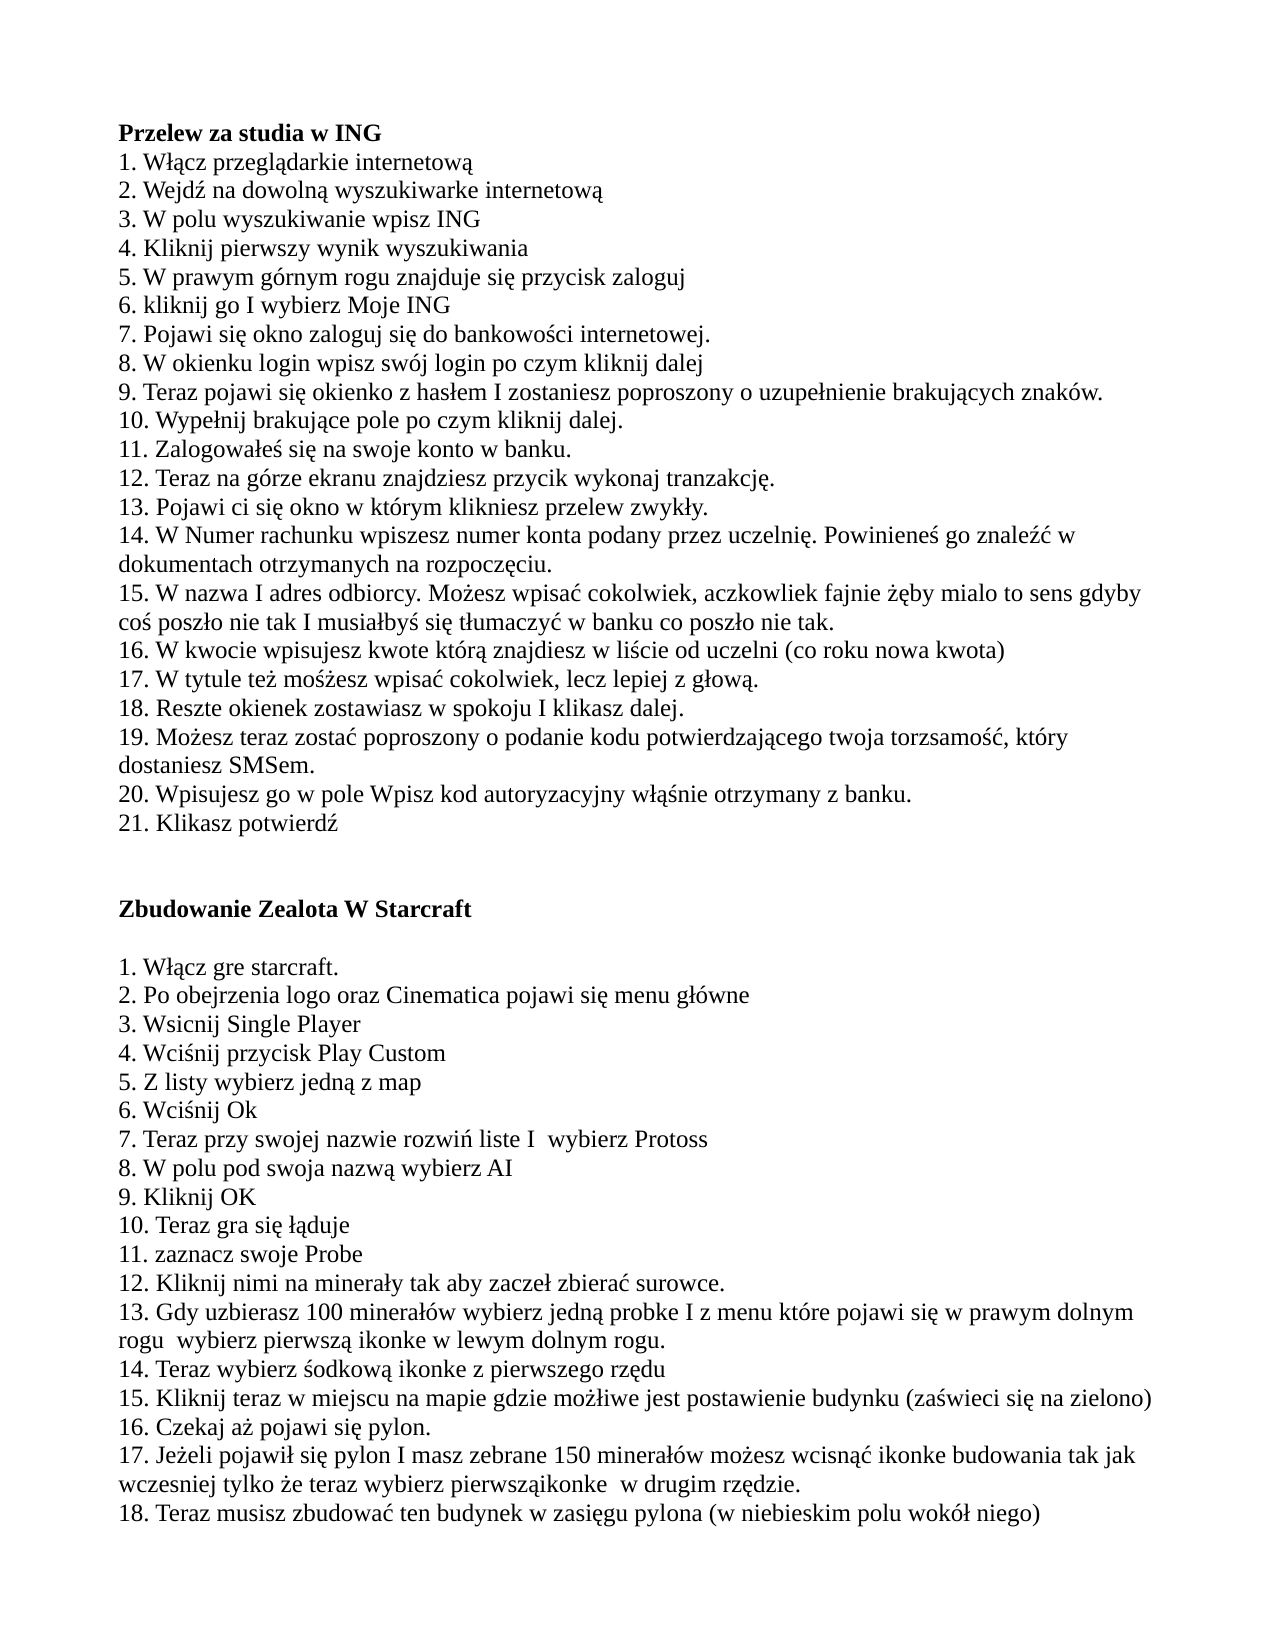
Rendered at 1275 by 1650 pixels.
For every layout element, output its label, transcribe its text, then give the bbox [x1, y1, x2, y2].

text 12. Teraz na górze ekranu znajdziesz przycik wykonaj tranzakcję. [118, 463, 1157, 492]
text 14. Teraz wybierz śodkową ikonke z pierwszego rzędu [118, 1354, 1157, 1383]
text 2. Po obejrzenia logo oraz Cinematica pojawi się menu główne [118, 981, 1157, 1009]
text 17. Jeżeli pojawił się pylon I masz zebrane 150 minerałów możesz wcisnąć ikonke budowania tak jak wczesniej tylko że teraz wybierz pierwsząikonke w drugim rzędzie. [118, 1441, 1157, 1498]
text 9. Kliknij OK [118, 1182, 1157, 1211]
text Zbudowanie Zealota W Starcraft [118, 894, 1157, 923]
text 18. Reszte okienek zostawiasz w spokoju I klikasz dalej. [118, 693, 1157, 722]
text 7. Pojawi się okno zaloguj się do bankowości internetowej. [118, 319, 1157, 348]
text 5. Z listy wybierz jedną z map [118, 1067, 1157, 1096]
text 10. Teraz gra się łąduje [118, 1211, 1157, 1239]
text 7. Teraz przy swojej nazwie rozwiń liste I wybierz Protoss [118, 1124, 1157, 1153]
text 13. Pojawi ci się okno w którym klikniesz przelew zwykły. [118, 492, 1157, 521]
text 16. Czekaj aż pojawi się pylon. [118, 1412, 1157, 1441]
text 9. Teraz pojawi się okienko z hasłem I zostaniesz poproszony o uzupełnienie brakujących znaków. [118, 377, 1157, 406]
text 10. Wypełnij brakujące pole po czym kliknij dalej. [118, 406, 1157, 434]
text 1. Włącz przeglądarkie internetową [118, 147, 1157, 176]
text 12. Kliknij nimi na minerały tak aby zaczeł zbierać surowce. [118, 1268, 1157, 1297]
text 5. W prawym górnym rogu znajduje się przycisk zaloguj [118, 262, 1157, 291]
text 2. Wejdź na dowolną wyszukiwarke internetową [118, 176, 1157, 204]
text 13. Gdy uzbierasz 100 minerałów wybierz jedną probke I z menu które pojawi się w prawym dolnym rogu wybierz pierwszą ikonke w lewym dolnym rogu. [118, 1297, 1157, 1354]
text 4. Wciśnij przycisk Play Custom [118, 1038, 1157, 1067]
text 21. Klikasz potwierdź [118, 808, 1157, 837]
text 4. Kliknij pierwszy wynik wyszukiwania [118, 233, 1157, 262]
text 20. Wpisujesz go w pole Wpisz kod autoryzacyjny włąśnie otrzymany z banku. [118, 779, 1157, 808]
text 3. Wsicnij Single Player [118, 1009, 1157, 1038]
text 17. W tytule też mośżesz wpisać cokolwiek, lecz lepiej z głową. [118, 664, 1157, 693]
text 11. zaznacz swoje Probe [118, 1239, 1157, 1268]
text 1. Włącz gre starcraft. [118, 952, 1157, 981]
text Przelew za studia w ING [118, 118, 1157, 147]
text 8. W okienku login wpisz swój login po czym kliknij dalej [118, 348, 1157, 377]
text 3. W polu wyszukiwanie wpisz ING [118, 204, 1157, 233]
text 6. Wciśnij Ok [118, 1096, 1157, 1124]
text 8. W polu pod swoja nazwą wybierz AI [118, 1153, 1157, 1182]
text 18. Teraz musisz zbudować ten budynek w zasięgu pylona (w niebieskim polu wokół niego) [118, 1498, 1157, 1527]
text 11. Zalogowałeś się na swoje konto w banku. [118, 434, 1157, 463]
text 15. W nazwa I adres odbiorcy. Możesz wpisać cokolwiek, aczkowliek fajnie żęby mialo to sens gdyby coś poszło nie tak I musiałbyś się tłumaczyć w banku co poszło nie tak. [118, 578, 1157, 636]
text 14. W Numer rachunku wpiszesz numer konta podany przez uczelnię. Powinieneś go znaleźć w dokumentach otrzymanych na rozpoczęciu. [118, 521, 1157, 578]
text 16. W kwocie wpisujesz kwote którą znajdiesz w liście od uczelni (co roku nowa kwota) [118, 636, 1157, 664]
text 15. Kliknij teraz w miejscu na mapie gdzie możłiwe jest postawienie budynku (zaświeci się na zielono) [118, 1383, 1157, 1412]
text 19. Możesz teraz zostać poproszony o podanie kodu potwierdzającego twoja torzsamość, który dostaniesz SMSem. [118, 722, 1157, 779]
text 6. kliknij go I wybierz Moje ING [118, 291, 1157, 319]
